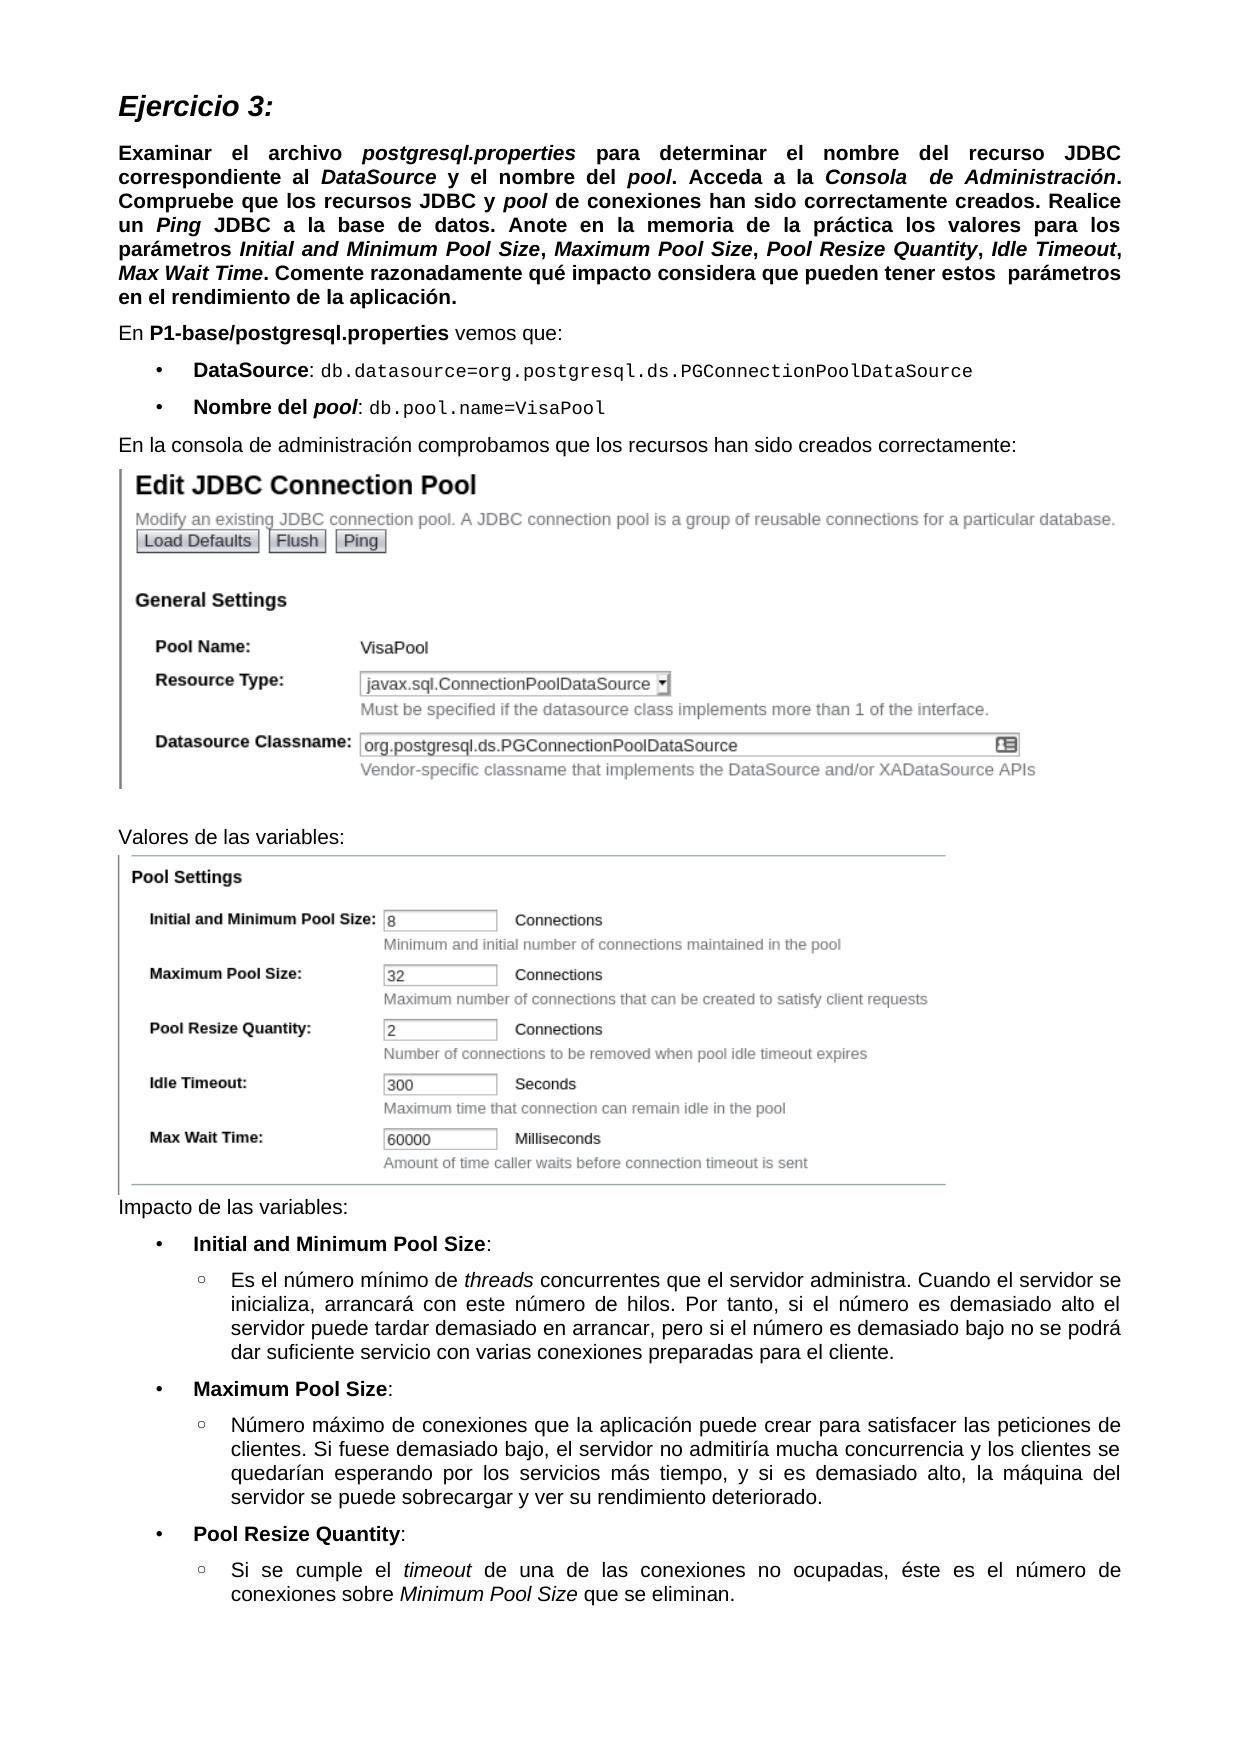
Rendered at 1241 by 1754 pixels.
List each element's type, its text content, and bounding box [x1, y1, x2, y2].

list Es el número mínimo de threads concurrentes que el servidor administra. Cuando el servidor se inicializa, arrancará con este número de hilos. Por tanto, si el número es demasiado alto el servidor puede tardar demasiado en arrancar, pero si el número es demasiado bajo no se podrá dar suficiente servicio con varias conexiones preparadas para el cliente. [193, 1268, 1122, 1364]
list Pool Resize Quantity: [156, 1521, 1122, 1545]
list Maximum Pool Size: [156, 1376, 1122, 1400]
picture [117, 855, 946, 1195]
subtitle Ejercicio 3: [118, 88, 1122, 122]
text Valores de las variables: [118, 825, 1122, 849]
list Nombre del pool: db.pool.name=VisaPool [156, 395, 1122, 420]
list DataSource: db.datasource=org.postgresql.ds.PGConnectionPoolDataSource [156, 357, 1122, 383]
text Examinar el archivo postgresql.properties para determinar el nombre del recurso JDBC correspondiente al DataSource y el nombre del pool. Acceda a la Consola de Administración. Compruebe que los recursos JDBC y pool de conexiones han sido correctamente creados. Realice un Ping JDBC a la base de datos. Anote en la memoria de la práctica los valores para los parámetros Initial and Minimum Pool Size, Maximum Pool Size, Pool Resize Quantity, Idle Timeout, Max Wait Time. Comente razonadamente qué impacto considera que pueden tener estos parámetros en el rendimiento de la aplicación. [118, 141, 1122, 308]
text En la consola de administración comprobamos que los recursos han sido creados correctamente: [118, 433, 1122, 457]
text En P1-base/postgresql.properties vemos que: [118, 321, 1122, 345]
picture [118, 469, 1123, 789]
text Impacto de las variables: [118, 861, 1122, 1219]
list Si se cumple el timeout de una de las conexiones no ocupadas, éste es el número de conexiones sobre Minimum Pool Size que se eliminan. [193, 1558, 1122, 1606]
list Initial and Minimum Pool Size: [156, 1231, 1122, 1255]
list Número máximo de conexiones que la aplicación puede crear para satisfacer las peticiones de clientes. Si fuese demasiado bajo, el servidor no admitiría mucha concurrencia y los clientes se quedarían esperando por los servicios más tiempo, y si es demasiado alto, la máquina del servidor se puede sobrecargar y ver su rendimiento deteriorado. [193, 1413, 1122, 1509]
